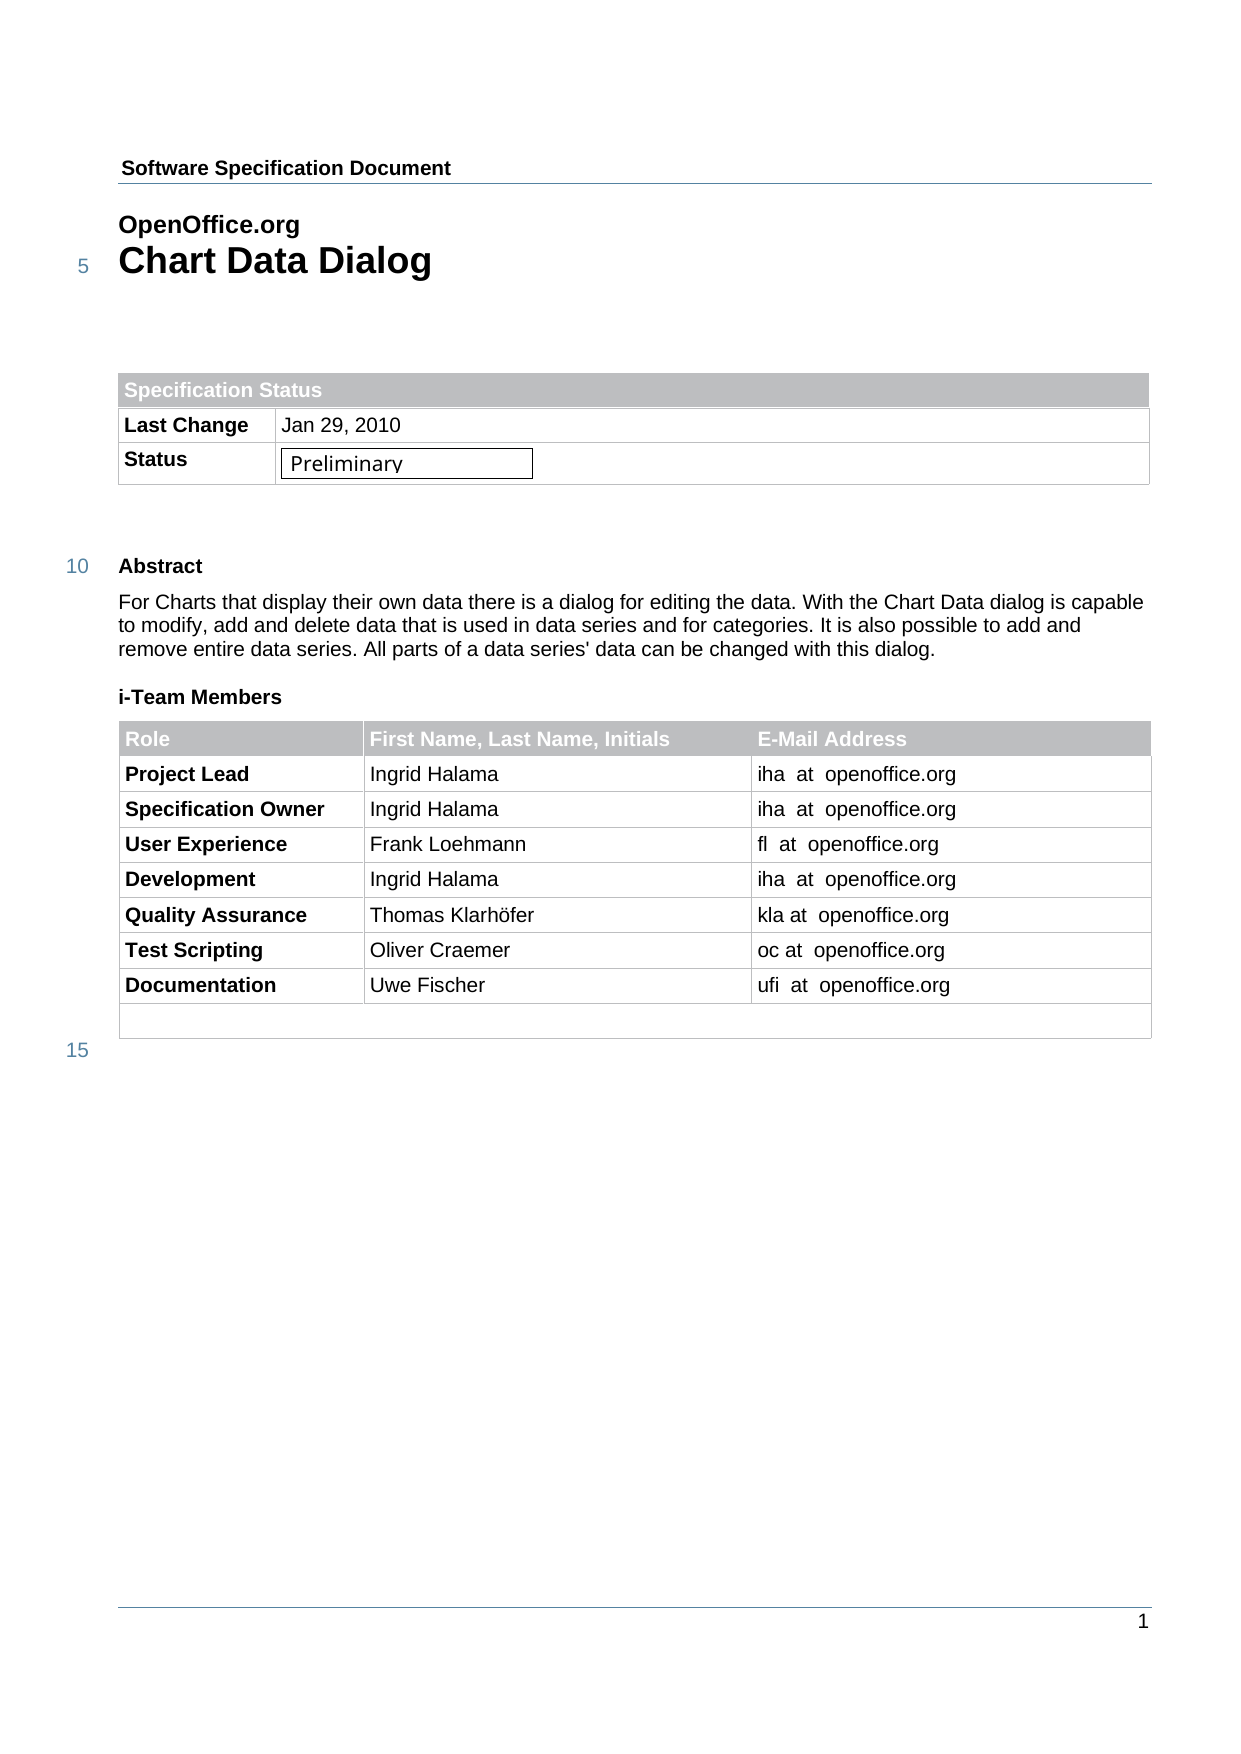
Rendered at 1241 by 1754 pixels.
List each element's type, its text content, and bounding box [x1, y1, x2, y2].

table_cell Documentation [120, 969, 363, 1003]
table_cell [120, 1004, 1151, 1038]
table_cell fl at openoffice.org [752, 828, 1151, 862]
table_cell Project Lead [120, 756, 363, 791]
table_cell oc at openoffice.org [752, 933, 1151, 968]
table_cell Oliver Craemer [365, 933, 751, 968]
table_cell Frank Loehmann [365, 828, 751, 862]
table_header E-Mail Address [751, 721, 1151, 756]
subtitle Abstract [118, 555, 1152, 578]
table_cell Test Scripting [120, 933, 363, 968]
subtitle i-Team Members [118, 686, 1152, 709]
table_cell iha at openoffice.org [752, 792, 1151, 827]
table_cell Ingrid Halama [365, 863, 751, 897]
table_cell Thomas Klarhöfer [365, 898, 751, 932]
table_header Specification Status [118, 373, 1149, 407]
table_cell Last Change [119, 409, 275, 442]
table_header First Name, Last Name, Initials [364, 721, 751, 756]
table_cell PRELIMINARY status is the initial conception of a specification. STANDARD A specification with status Standard is considered to be stable and has the approval of the i-Team. OBSOLETE An Obsolete specification is a specification that has been identified unnecessary. For example due to; technology changes or changes in other standards or specifications. [276, 443, 1149, 484]
text OpenOffice.org [118, 211, 1152, 239]
table_cell Status [119, 443, 275, 484]
table_cell Development [120, 863, 363, 897]
text Chart Data Dialog [118, 239, 1152, 281]
table_cell ufi at openoffice.org [752, 969, 1151, 1003]
table_cell iha at openoffice.org [752, 756, 1151, 791]
table_cell Ingrid Halama [365, 756, 751, 791]
text Software Specification Document [118, 154, 1152, 183]
table_cell User Experience [120, 828, 363, 862]
table_cell Quality Assurance [120, 898, 363, 932]
table_cell Jan 29, 2010 [276, 409, 1149, 442]
table_cell Specification Owner [120, 792, 363, 827]
table_header Role [119, 721, 363, 756]
text For Charts that display their own data there is a dialog for editing the data. With the Chart Data dialog is capable to modify, add and delete data that is used in data series and for categories. It is also possible to add and remove entire data series. All parts of a data series' data can be changed with this dialog. [118, 591, 1152, 661]
table_cell iha at openoffice.org [752, 863, 1151, 897]
table_cell kla at openoffice.org [752, 898, 1151, 932]
table_cell Uwe Fischer [365, 969, 751, 1003]
table_cell Ingrid Halama [365, 792, 751, 827]
